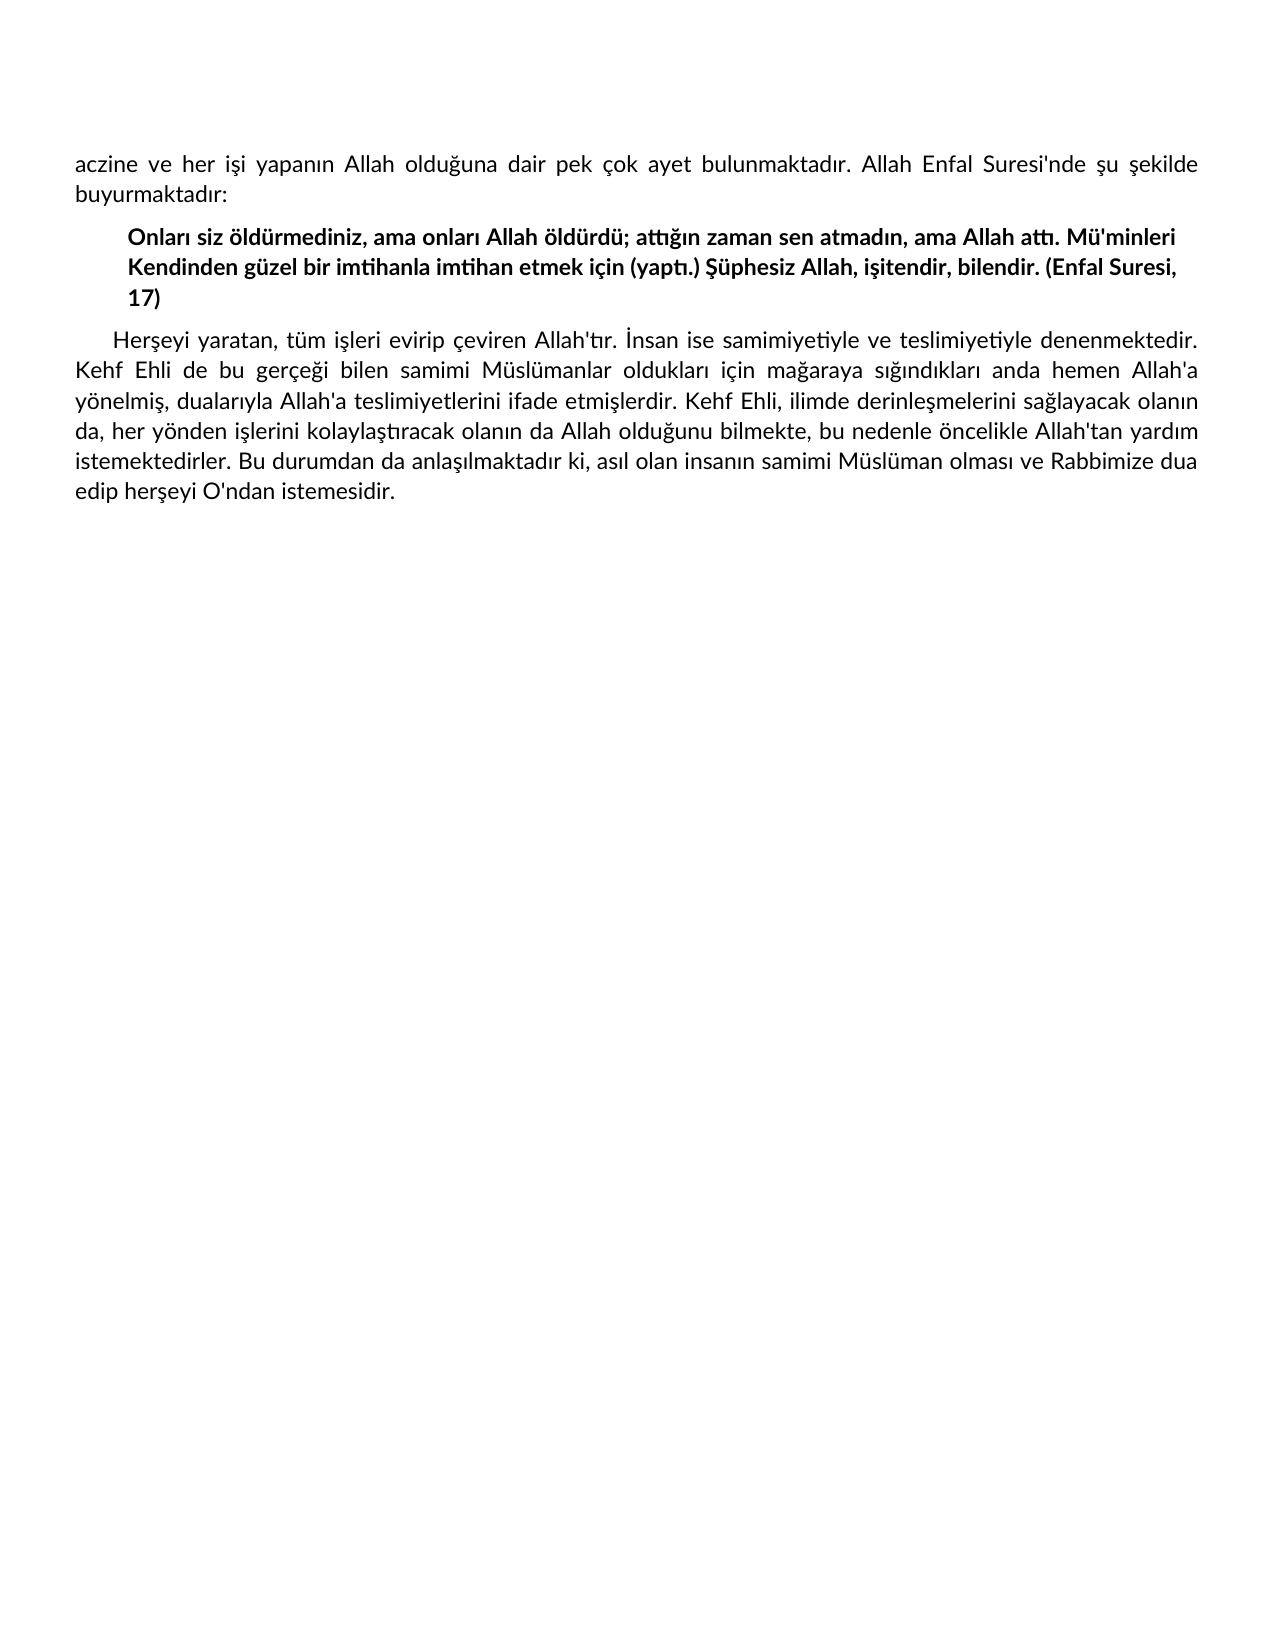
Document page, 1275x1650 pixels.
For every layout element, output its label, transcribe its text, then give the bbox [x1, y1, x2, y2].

text Onları siz öldürmediniz, ama onları Allah öldürdü; attığın zaman sen atmadın, ama Allah attı. Mü'minleri Kendinden güzel bir imtihanla imtihan etmek için (yaptı.) Şüphesiz Allah, işitendir, bilendir. (Enfal Suresi, 17) [127, 223, 1177, 311]
text Herşeyi yaratan, tüm işleri evirip çeviren Allah'tır. İnsan ise samimiyetiyle ve teslimiyetiyle denenmektedir. Kehf Ehli de bu gerçeği bilen samimi Müslümanlar oldukları için mağaraya sığındıkları anda hemen Allah'a yönelmiş, dualarıyla Allah'a teslimiyetlerini ifade etmişlerdir. Kehf Ehli, ilimde derinleşmelerini sağlayacak olanın da, her yönden işlerini kolaylaştıracak olanın da Allah olduğunu bilmekte, bu nedenle öncelikle Allah'tan yardım istemektedirler. Bu durumdan da anlaşılmaktadır ki, asıl olan insanın samimi Müslüman olması ve Rabbimize dua edip herşeyi O'ndan istemesidir. [75, 326, 1200, 504]
text aczine ve her işi yapanın Allah olduğuna dair pek çok ayet bulunmaktadır. Allah Enfal Suresi'nde şu şekilde buyurmaktadır: [75, 150, 1200, 208]
